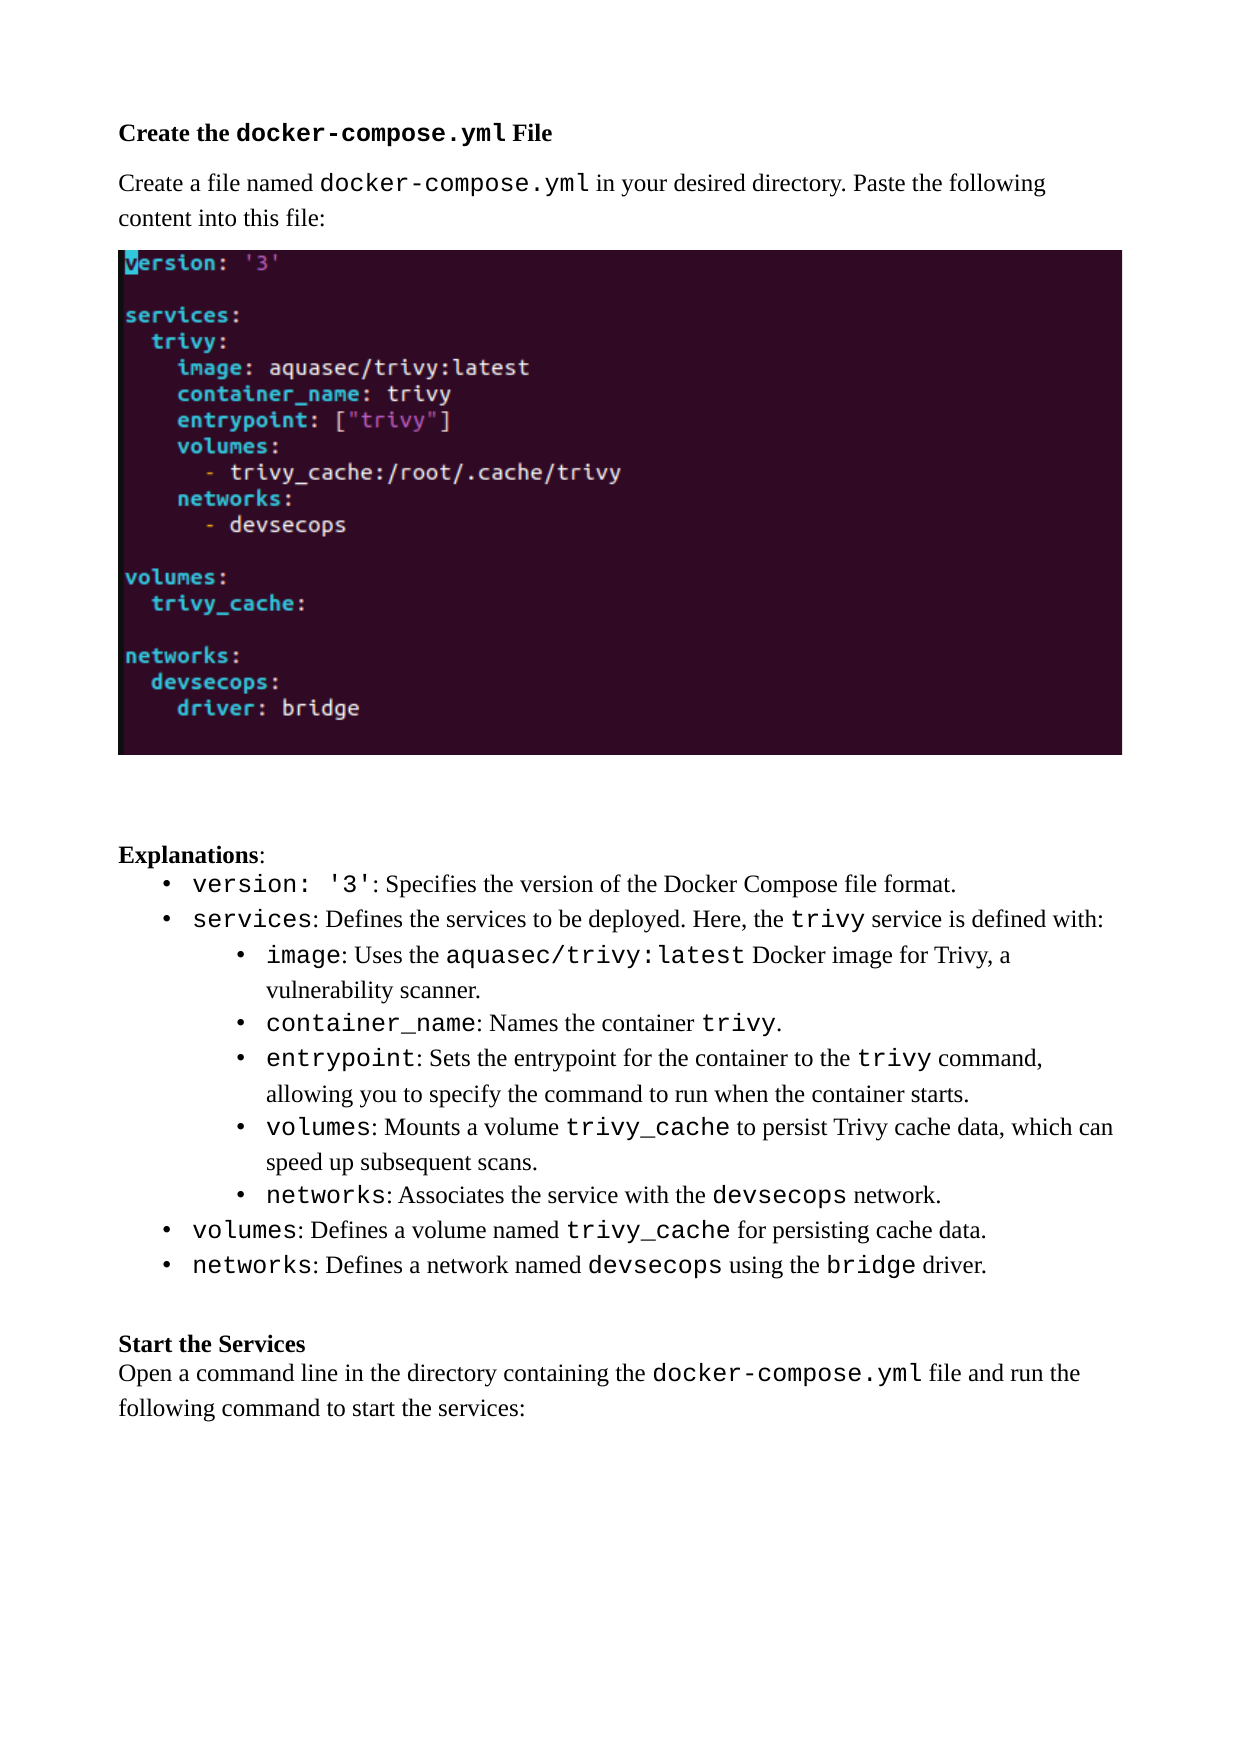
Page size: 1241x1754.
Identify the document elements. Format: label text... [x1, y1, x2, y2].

list container_name: Names the container trivy. [236, 1008, 1122, 1039]
text Open a command line in the directory containing the docker-compose.yml file and run the following command to start the services: [118, 1358, 1122, 1422]
text Explanations: [118, 812, 1122, 869]
list networks: Associates the service with the devsecops network. [236, 1180, 1122, 1211]
list entrypoint: Sets the entrypoint for the container to the trivy command, allowing you to specify the command to run when the container starts. [236, 1043, 1122, 1107]
list volumes: Mounts a volume trivy_cache to persist Trivy cache data, which can speed up subsequent scans. [236, 1112, 1122, 1176]
list networks: Defines a network named devsecops using the bridge driver. [162, 1251, 1122, 1281]
list volumes: Defines a volume named trivy_cache for persisting cache data. [162, 1215, 1122, 1246]
list image: Uses the aquasec/trivy:latest Docker image for Trivy, a vulnerability scanner. [236, 940, 1122, 1004]
list services: Defines the services to be deployed. Here, the trivy service is defined with: [162, 904, 1122, 935]
list version: '3': Specifies the version of the Docker Compose file format. [162, 869, 1122, 900]
picture [118, 250, 1123, 755]
text Start the Services [118, 1301, 1122, 1358]
text Create the docker-compose.yml File [118, 118, 1122, 149]
text Create a file named docker-compose.yml in your desired directory. Paste the following content into this file: [118, 168, 1122, 232]
